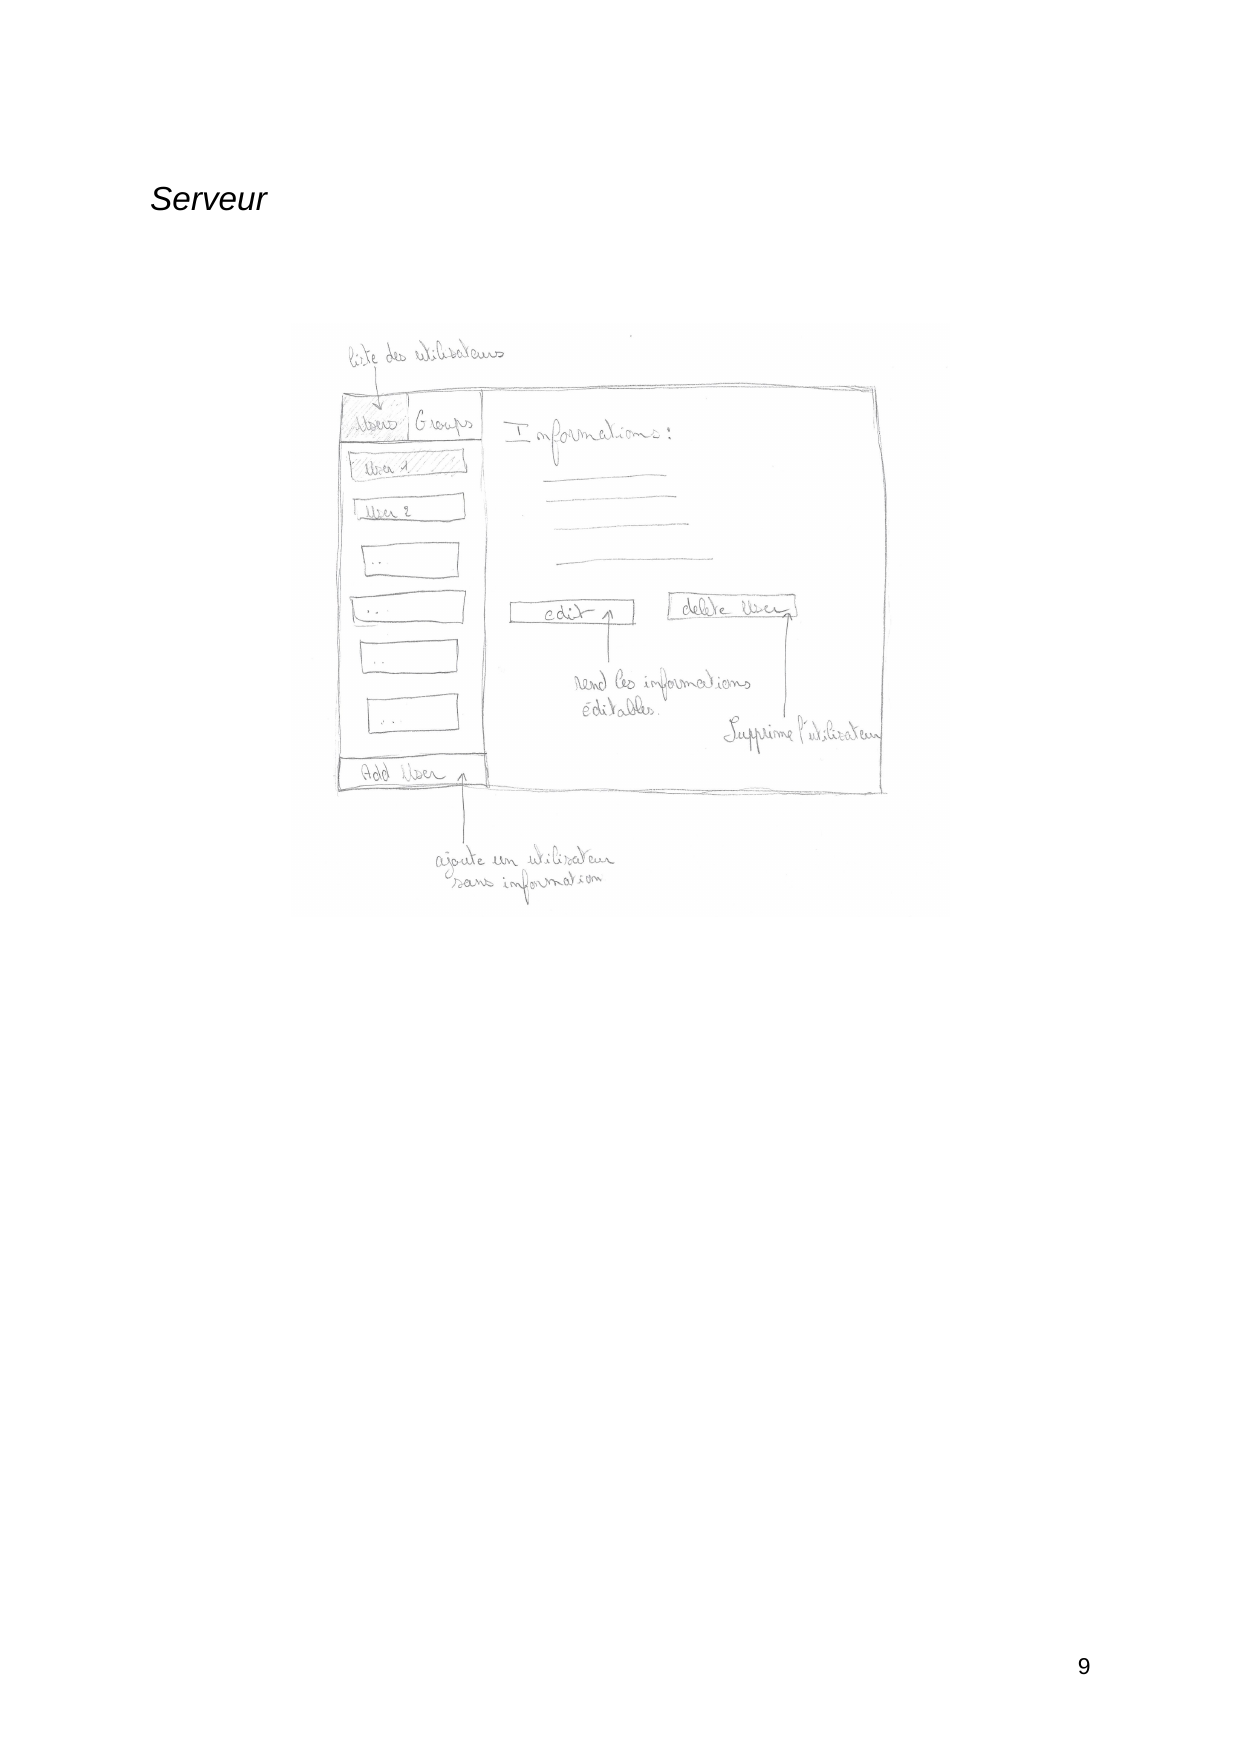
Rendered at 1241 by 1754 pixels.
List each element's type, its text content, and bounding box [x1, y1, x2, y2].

subtitle Serveur [150, 179, 1090, 218]
